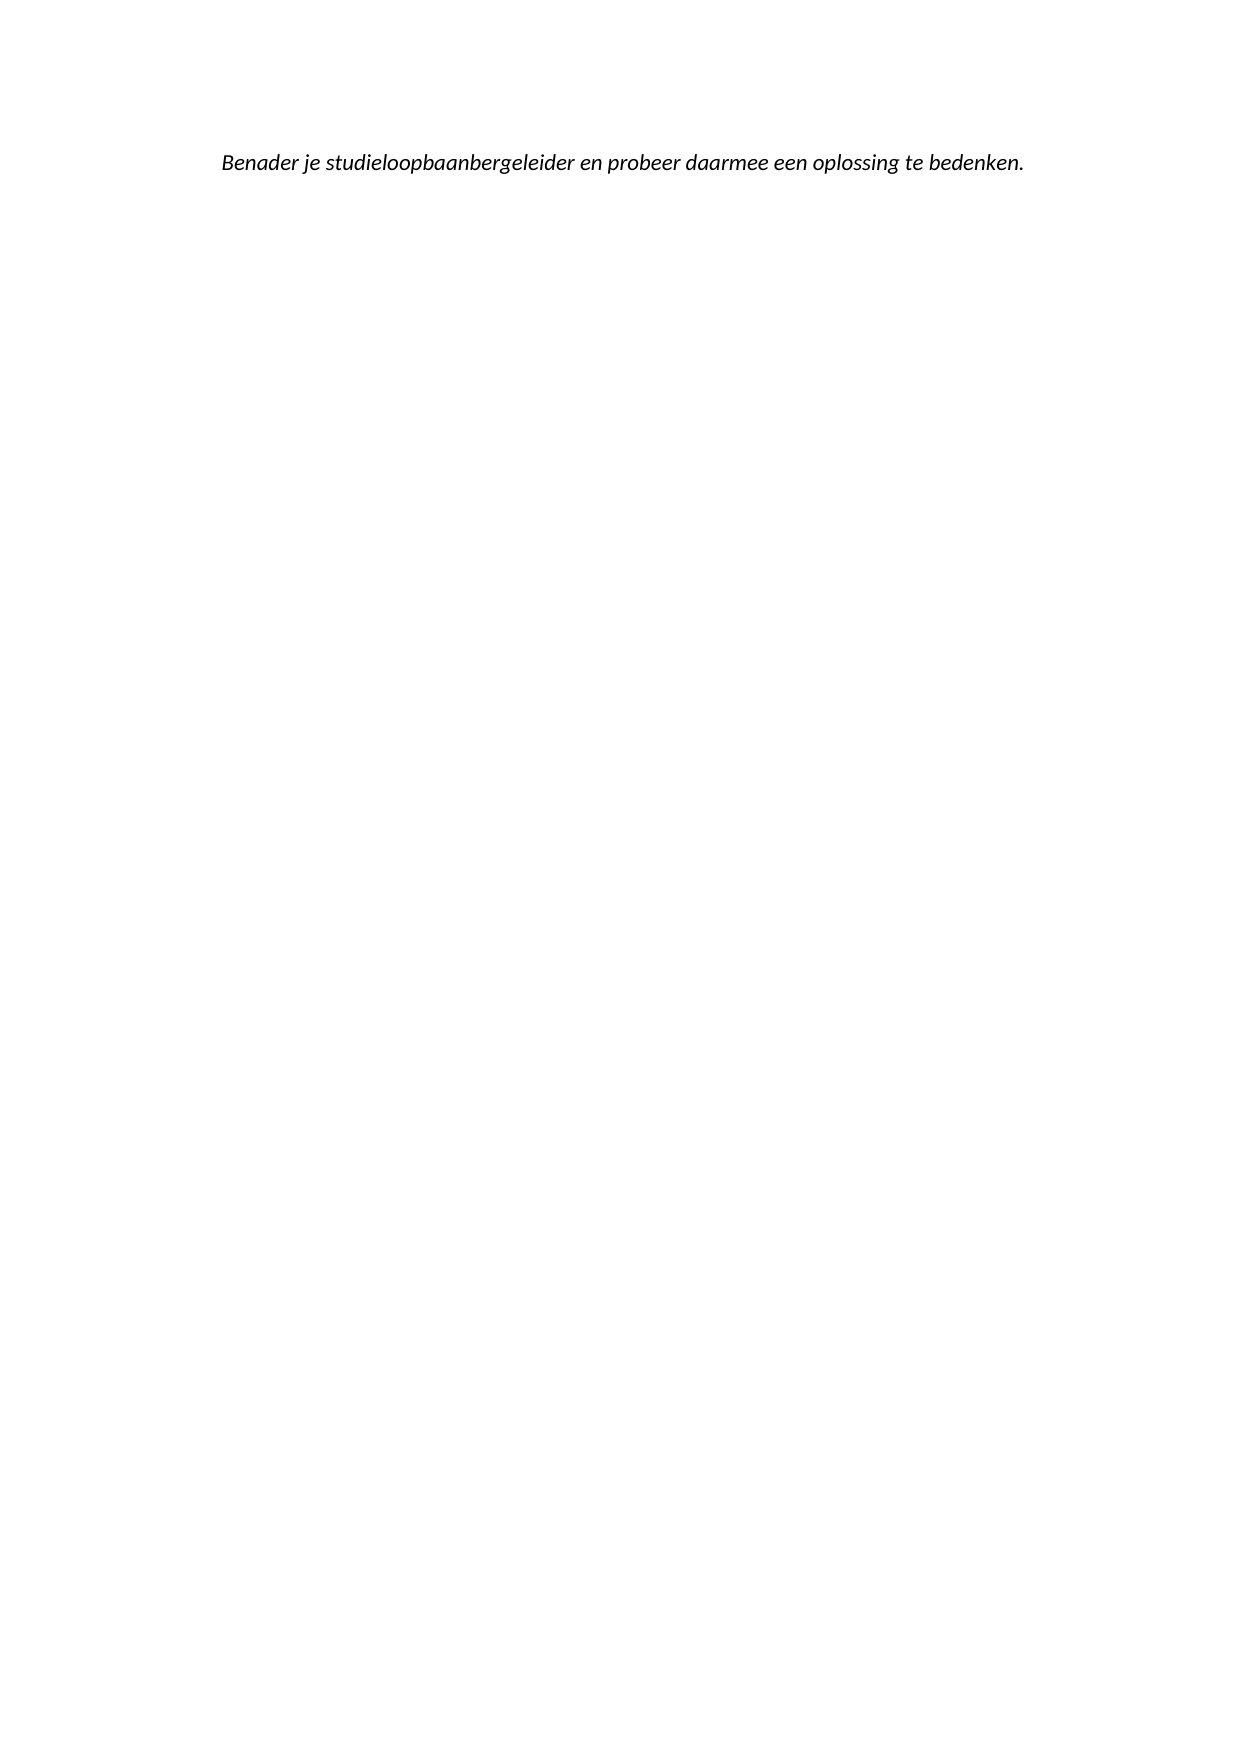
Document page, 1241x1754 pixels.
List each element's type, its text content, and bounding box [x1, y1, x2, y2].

text Benader je studieloopbaanbergeleider en probeer daarmee een oplossing te bedenken. [148, 148, 1093, 176]
